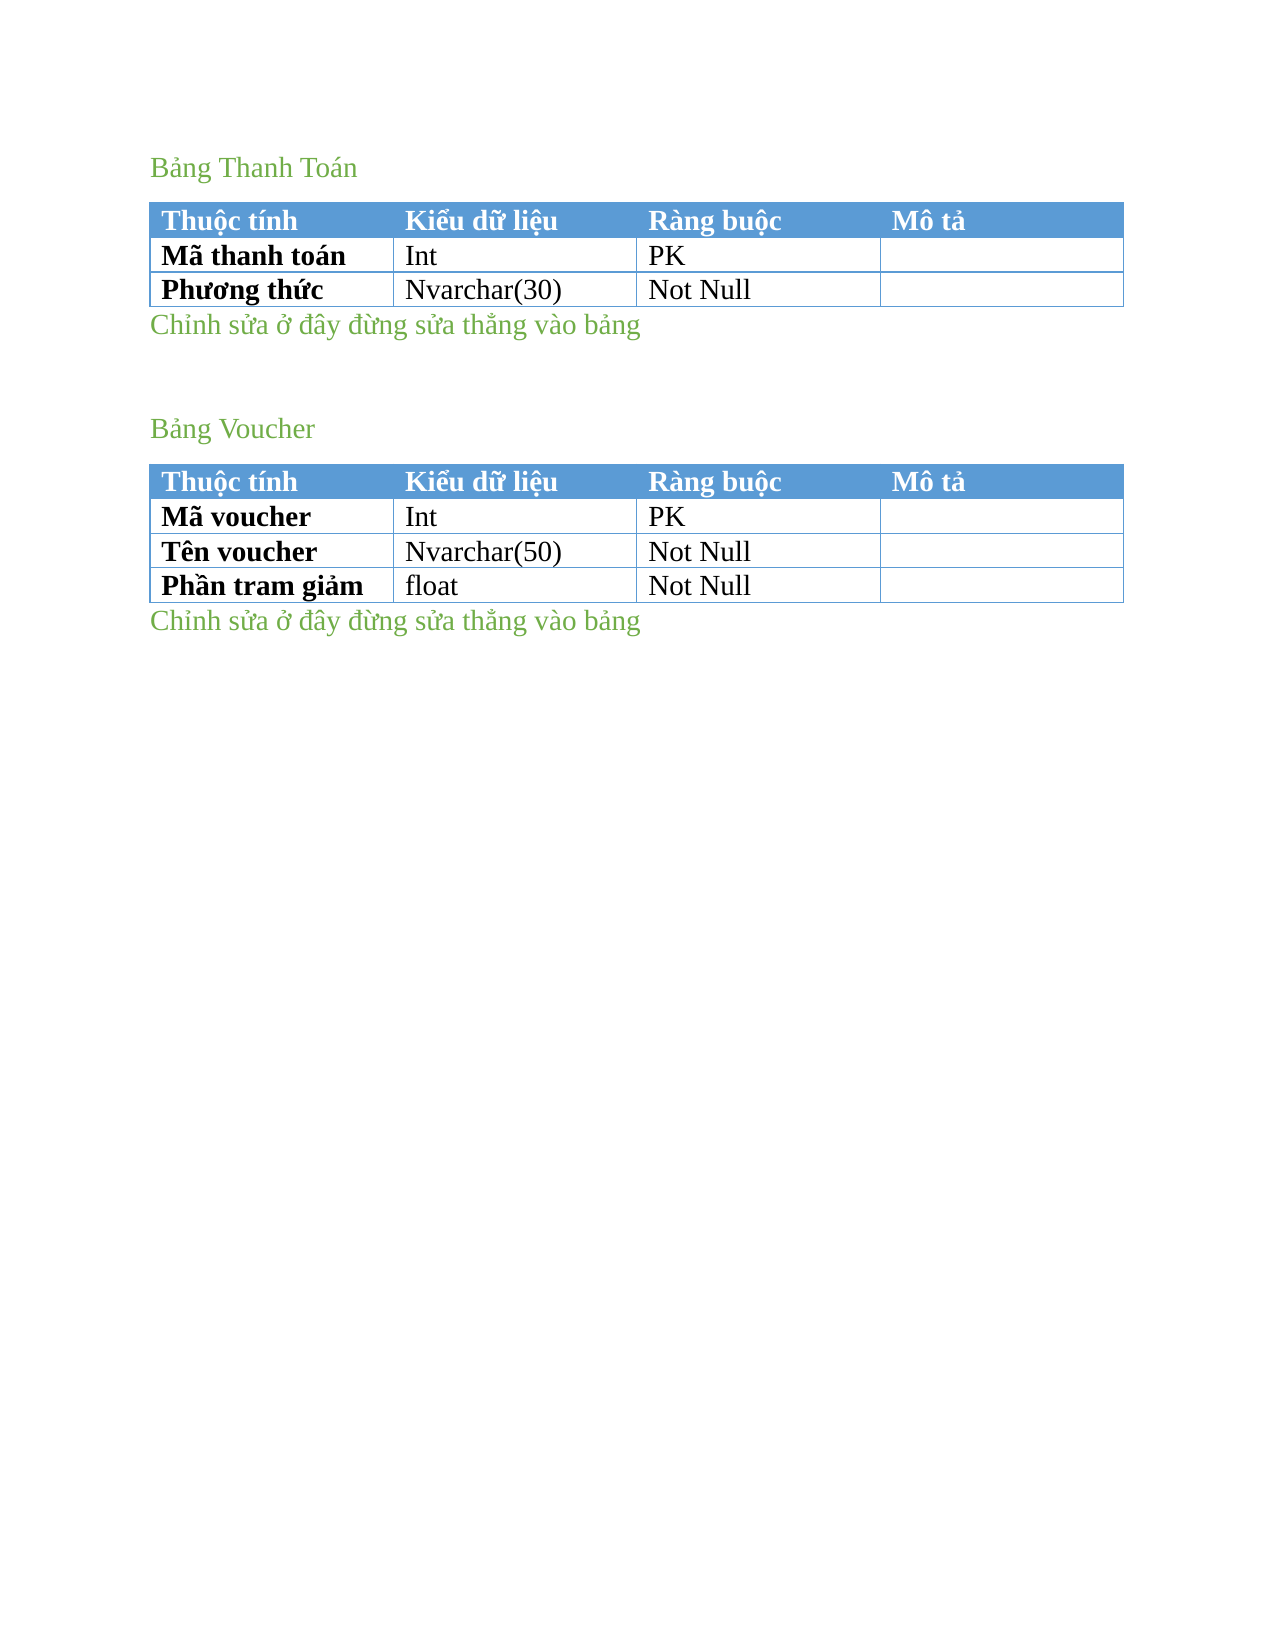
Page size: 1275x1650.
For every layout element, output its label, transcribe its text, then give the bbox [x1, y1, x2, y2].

table_cell Nvarchar(50) [394, 534, 636, 567]
table_header Thuộc tính [151, 203, 393, 237]
table_cell PK [637, 238, 880, 271]
table_cell Not Null [637, 534, 880, 567]
table_cell Not Null [637, 273, 880, 306]
table_cell Not Null [637, 568, 880, 602]
table_cell Phương thức [151, 273, 393, 306]
table_header Ràng buộc [637, 203, 880, 237]
table_cell float [394, 568, 636, 602]
table_cell [881, 238, 1123, 271]
table_cell PK [637, 499, 880, 533]
table_cell Int [394, 499, 636, 533]
table_cell [881, 534, 1123, 567]
table_cell Mã voucher [151, 499, 393, 533]
table_header Kiểu dữ liệu [394, 465, 636, 498]
table_header Thuộc tính [151, 465, 393, 498]
table_header Mô tả [881, 203, 1123, 237]
table_cell Phần tram giảm [151, 568, 393, 602]
table_header Ràng buộc [637, 465, 880, 498]
text Bảng Voucher [150, 411, 1125, 445]
table_cell Int [394, 238, 636, 271]
table_cell Mã thanh toán [151, 238, 393, 271]
table_cell Tên voucher [151, 534, 393, 567]
table_cell [881, 568, 1123, 602]
table_cell [881, 273, 1123, 306]
text Chỉnh sửa ở đây đừng sửa thẳng vào bảng [150, 307, 1125, 341]
table_header Kiểu dữ liệu [394, 203, 636, 237]
text Bảng Thanh Toán [150, 150, 1125, 183]
text Chỉnh sửa ở đây đừng sửa thẳng vào bảng [150, 603, 1125, 636]
table_cell [881, 499, 1123, 533]
table_header Mô tả [881, 465, 1123, 498]
table_cell Nvarchar(30) [394, 273, 636, 306]
